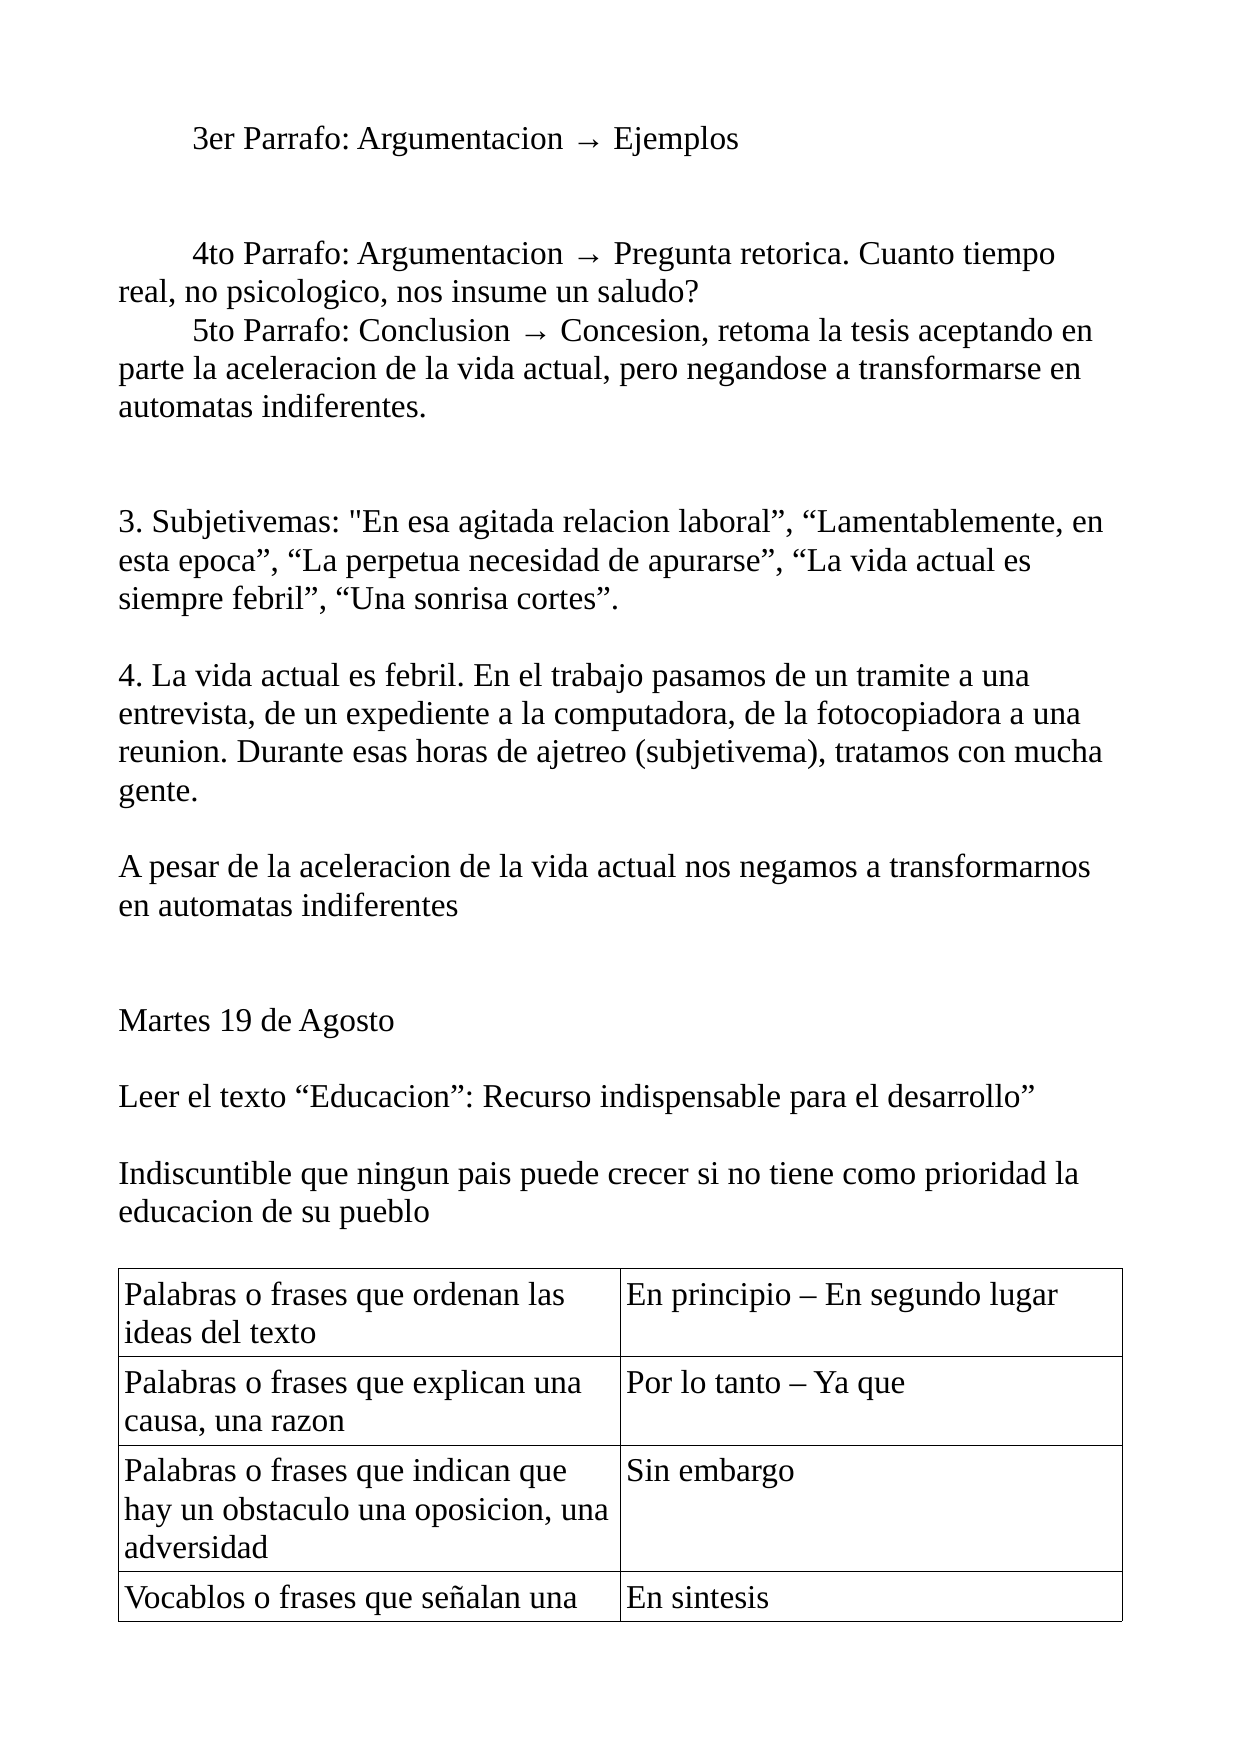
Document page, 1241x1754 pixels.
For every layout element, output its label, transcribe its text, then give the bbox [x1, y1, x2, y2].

table_cell Por lo tanto – Ya que [621, 1357, 1122, 1444]
table_cell Palabras o frases que explican una causa, una razon [119, 1357, 620, 1444]
text Leer el texto “Educacion”: Recurso indispensable para el desarrollo” [118, 1076, 1122, 1115]
text 4to Parrafo: Argumentacion → Pregunta retorica. Cuanto tiempo real, no psicologico, nos insume un saludo? [118, 233, 1122, 310]
text Indiscuntible que ningun pais puede crecer si no tiene como prioridad la educacion de su pueblo [118, 1153, 1122, 1230]
text A pesar de la aceleracion de la vida actual nos negamos a transformarnos en automatas indiferentes [118, 846, 1122, 923]
text 3er Parrafo: Argumentacion → Ejemplos [118, 118, 1122, 156]
text Martes 19 de Agosto [118, 1000, 1122, 1038]
table_cell Vocablos o frases que señalan una [119, 1572, 620, 1621]
table_header Palabras o frases que ordenan las ideas del texto [119, 1269, 620, 1356]
text 5to Parrafo: Conclusion → Concesion, retoma la tesis aceptando en parte la aceleracion de la vida actual, pero negandose a transformarse en automatas indiferentes. [118, 310, 1122, 425]
table_header En principio – En segundo lugar [621, 1269, 1122, 1356]
text 4. La vida actual es febril. En el trabajo pasamos de un tramite a una entrevista, de un expediente a la computadora, de la fotocopiadora a una reunion. Durante esas horas de ajetreo (subjetivema), tratamos con mucha gente. [118, 655, 1122, 808]
table_cell Sin embargo [621, 1446, 1122, 1571]
table_cell En sintesis [621, 1572, 1122, 1621]
table_cell Palabras o frases que indican que hay un obstaculo una oposicion, una adversidad [119, 1446, 620, 1571]
text 3. Subjetivemas: "En esa agitada relacion laboral”, “Lamentablemente, en esta epoca”, “La perpetua necesidad de apurarse”, “La vida actual es siempre febril”, “Una sonrisa cortes”. [118, 501, 1122, 616]
